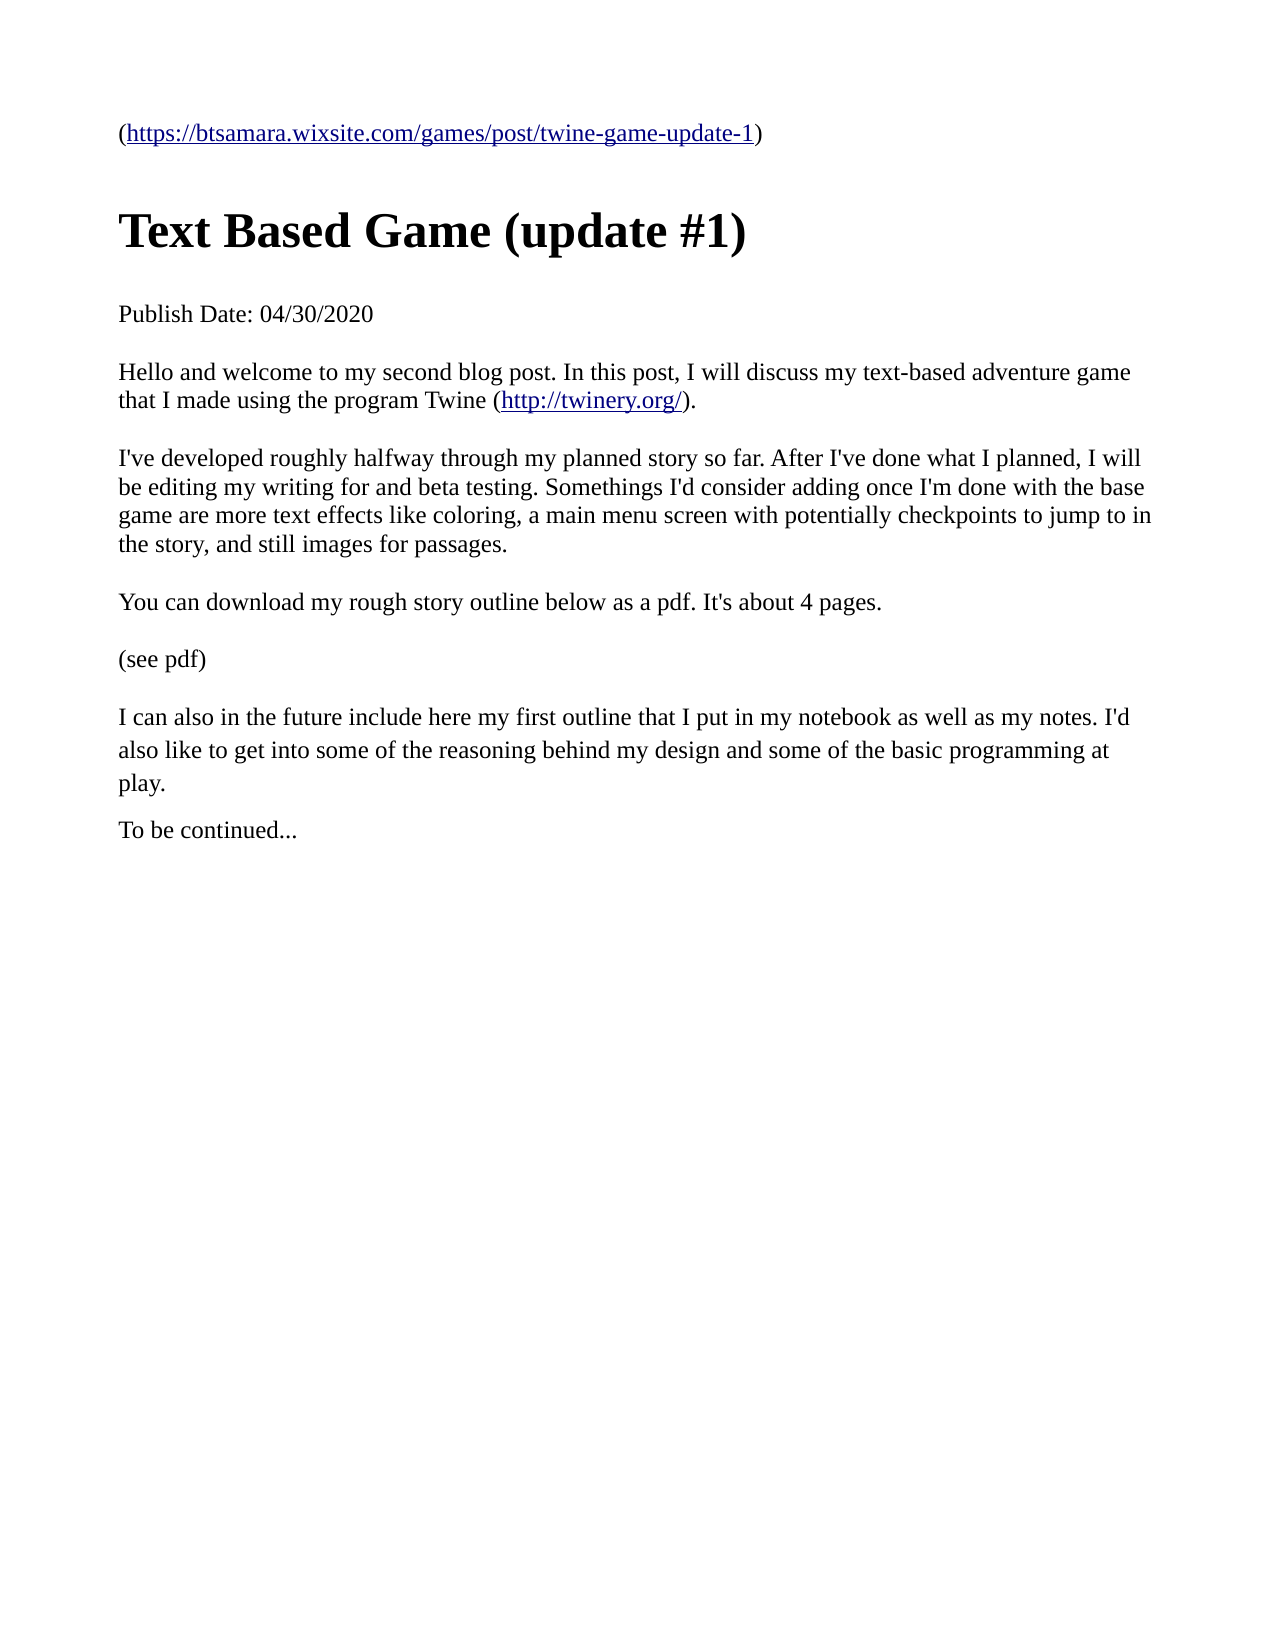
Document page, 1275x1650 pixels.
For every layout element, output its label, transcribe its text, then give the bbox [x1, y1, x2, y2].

text Hello and welcome to my second blog post. In this post, I will discuss my text-based adventure game that I made using the program Twine (http://twinery.org/). [118, 357, 1157, 414]
text To be continued... [118, 816, 1157, 844]
text You can download my rough story outline below as a pdf. It's about 4 pages. [118, 587, 1157, 616]
text Publish Date: 04/30/2020 [118, 299, 1157, 328]
subtitle Text Based Game (update #1) [118, 201, 1157, 258]
text (see pdf) [118, 644, 1157, 673]
text I can also in the future include here my first outline that I put in my notebook as well as my notes. I'd also like to get into some of the reasoning behind my design and some of the basic programming at play. [118, 702, 1157, 797]
text (https://btsamara.wixsite.com/games/post/twine-game-update-1) [118, 118, 1157, 147]
text I've developed roughly halfway through my planned story so far. After I've done what I planned, I will be editing my writing for and beta testing. Somethings I'd consider adding once I'm done with the base game are more text effects like coloring, a main menu screen with potentially checkpoints to jump to in the story, and still images for passages. [118, 443, 1157, 558]
